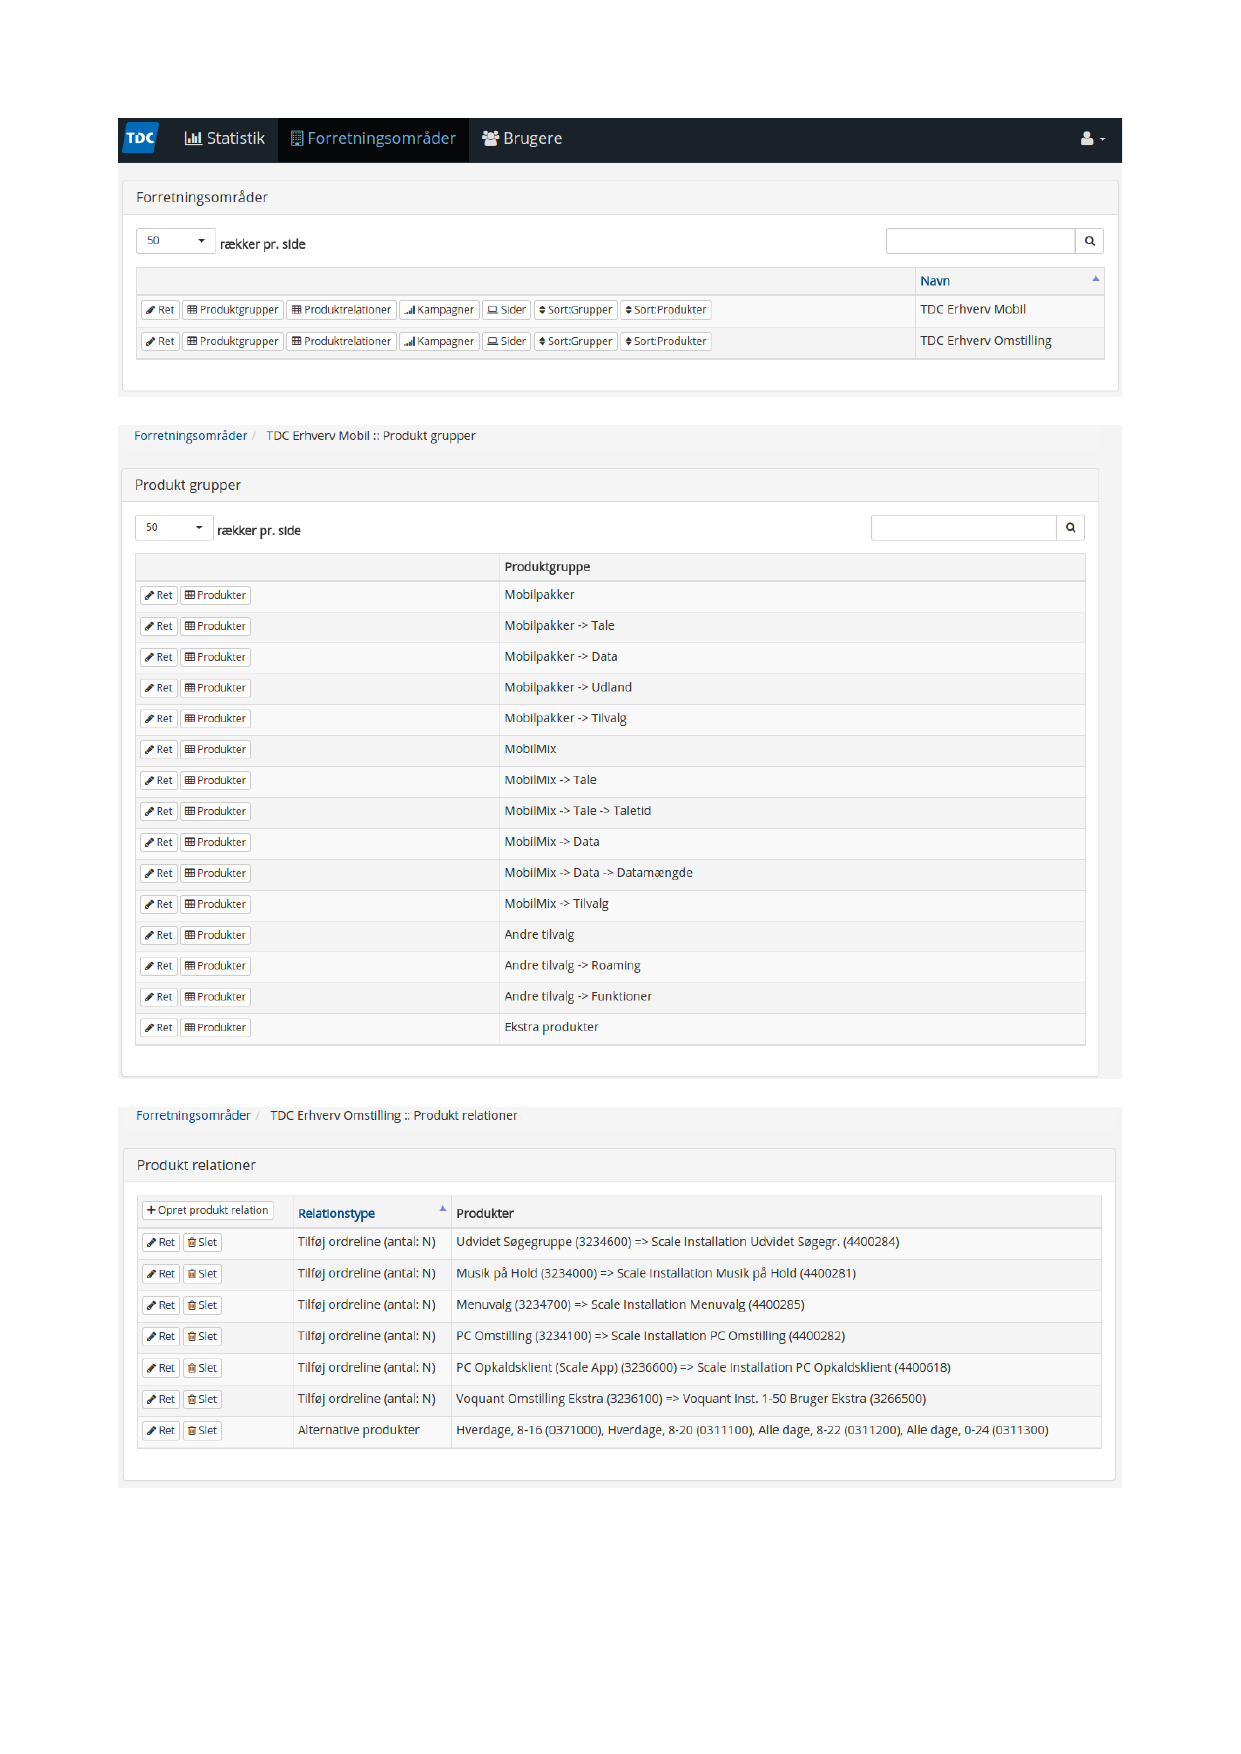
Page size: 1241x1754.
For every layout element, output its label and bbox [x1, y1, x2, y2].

picture [118, 1107, 1123, 1488]
picture [118, 425, 1123, 1079]
picture [118, 118, 1123, 397]
